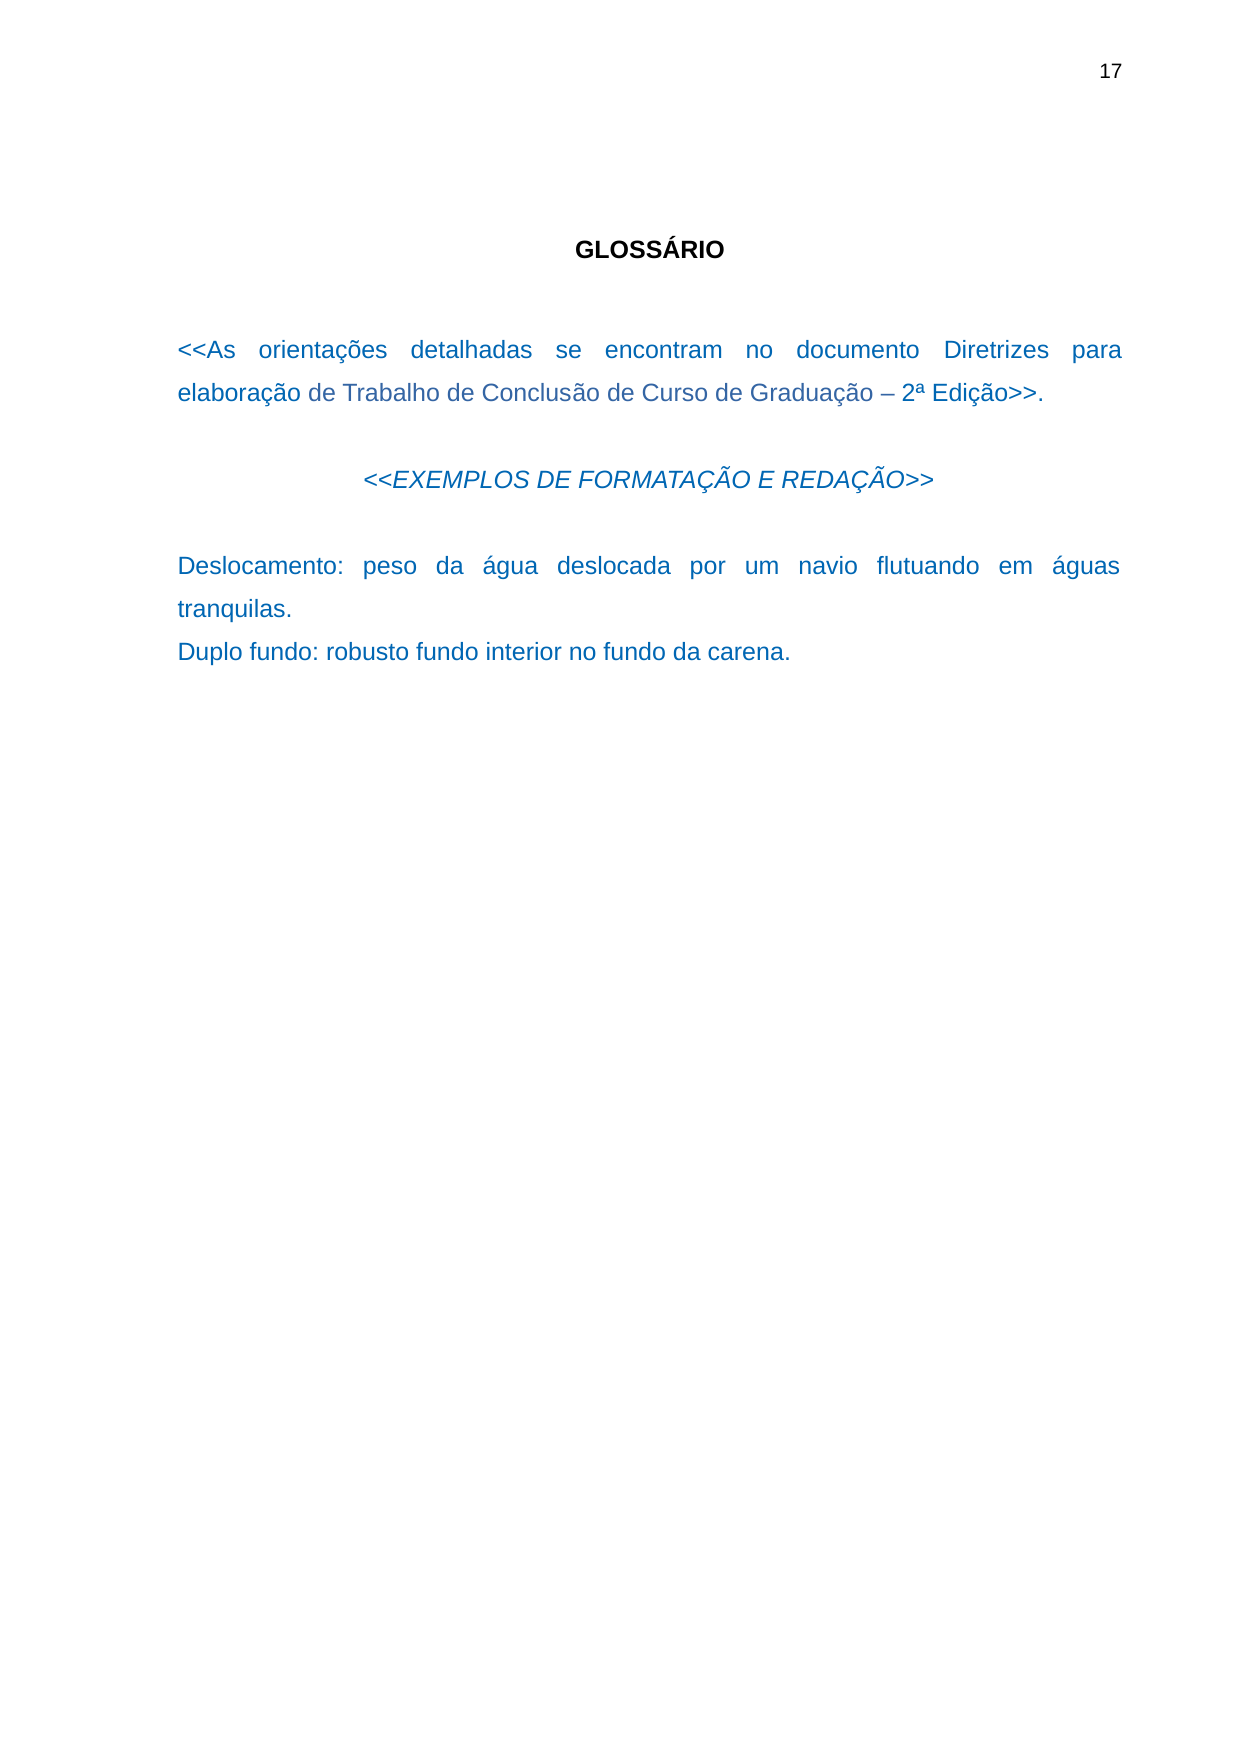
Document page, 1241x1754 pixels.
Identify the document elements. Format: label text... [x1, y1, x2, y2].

list Deslocamento: peso da água deslocada por um navio flutuando em águas tranquilas. [177, 551, 1122, 623]
list Duplo fundo: robusto fundo interior no fundo da carena. [177, 637, 1122, 666]
list <<As orientações detalhadas se encontram no documento Diretrizes para elaboração de Trabalho de Conclusão de Curso de Graduação – 2ª Edição>>. [177, 335, 1122, 407]
text Glossário [177, 235, 1122, 263]
list <<EXEMPLOS DE FORMATAÇÃO E REDAÇÃO>> [177, 465, 1122, 493]
